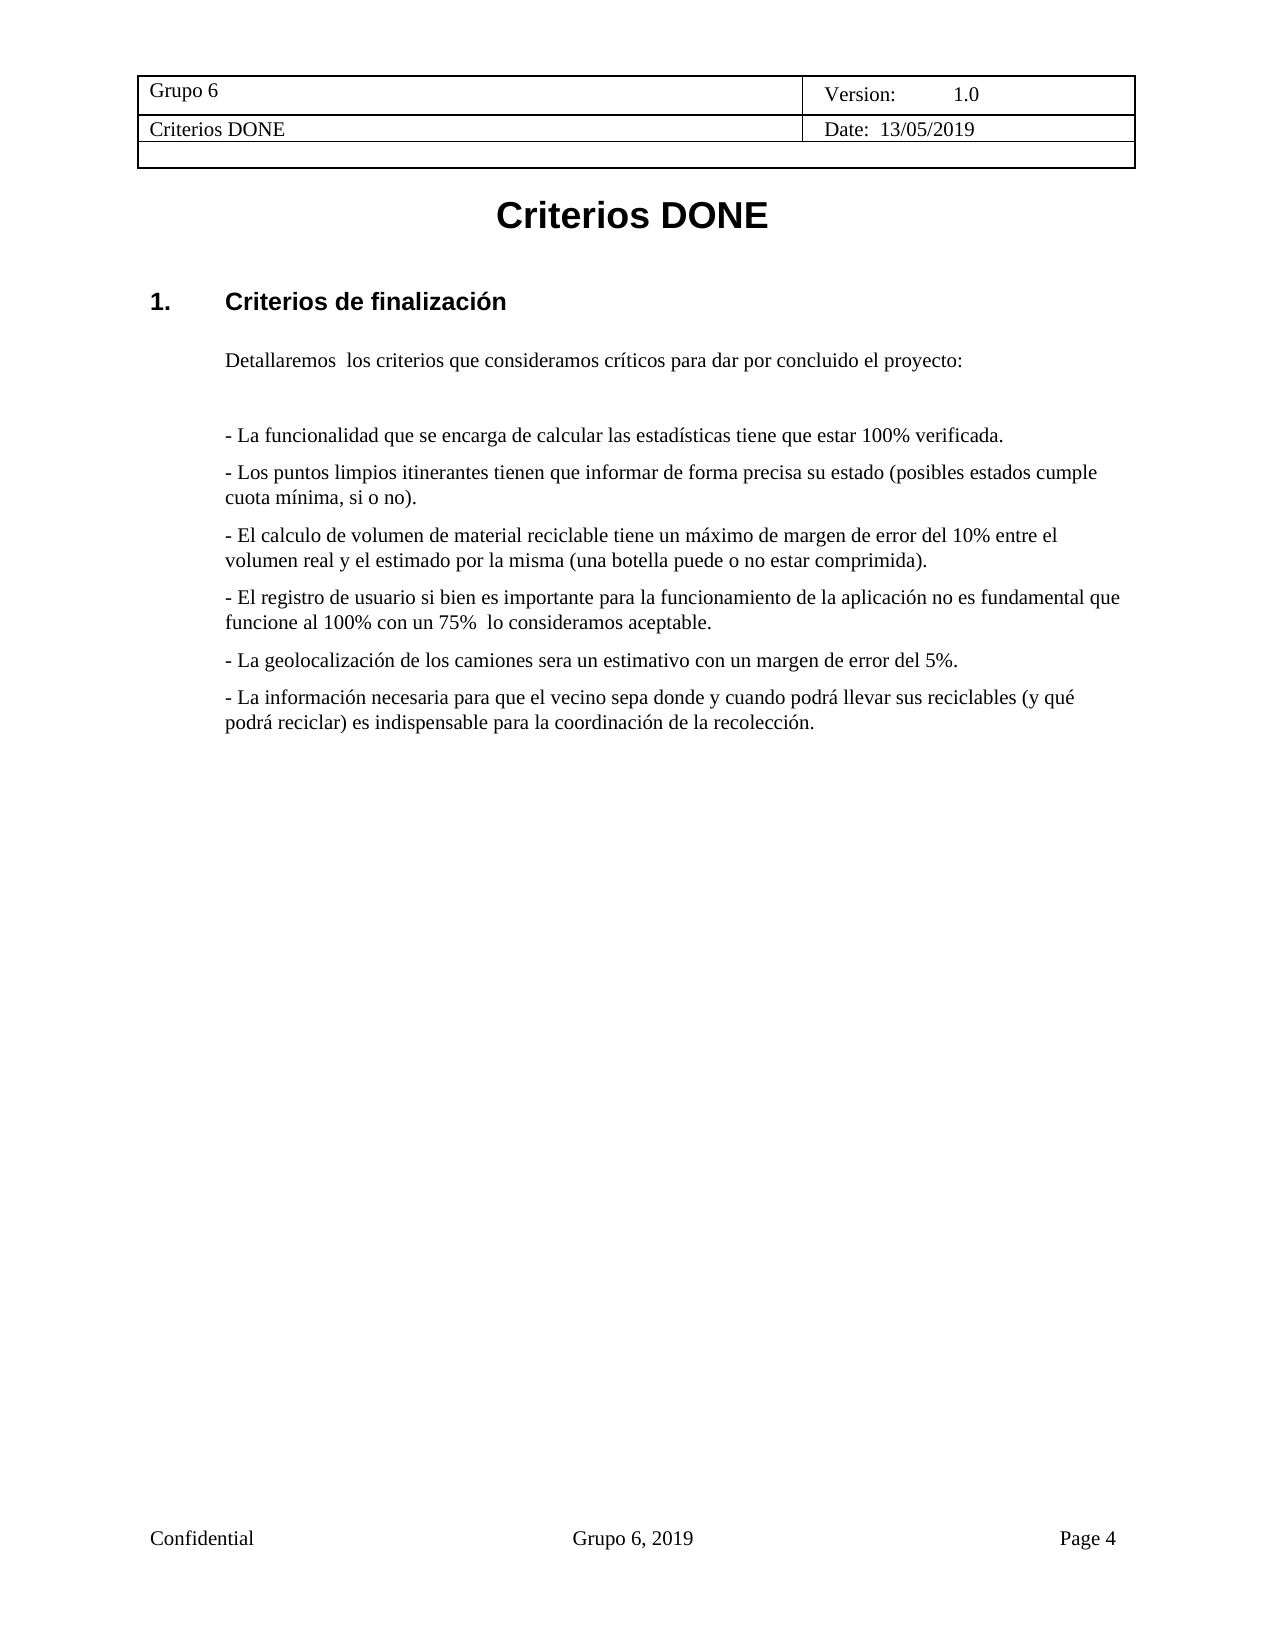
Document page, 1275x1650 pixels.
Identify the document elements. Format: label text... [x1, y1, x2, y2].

text - La funcionalidad que se encarga de calcular las estadísticas tiene que estar 100% verificada. [225, 422, 1125, 447]
subtitle Criterios DONE [150, 194, 1125, 237]
text - El calculo de volumen de material reciclable tiene un máximo de margen de error del 10% entre el volumen real y el estimado por la misma (una botella puede o no estar comprimida). [225, 522, 1125, 572]
text - El registro de usuario si bien es importante para la funcionamiento de la aplicación no es fundamental que funcione al 100% con un 75% lo consideramos aceptable. [225, 584, 1125, 634]
text - La geolocalización de los camiones sera un estimativo con un margen de error del 5%. [225, 647, 1125, 672]
text Detallaremos los criterios que consideramos críticos para dar por concluido el proyecto: [225, 347, 1125, 372]
subtitle Criterios de finalización [150, 287, 1125, 316]
text - La información necesaria para que el vecino sepa donde y cuando podrá llevar sus reciclables (y qué podrá reciclar) es indispensable para la coordinación de la recolección. [225, 684, 1125, 734]
text - Los puntos limpios itinerantes tienen que informar de forma precisa su estado (posibles estados cumple cuota mínima, si o no). [225, 459, 1125, 509]
